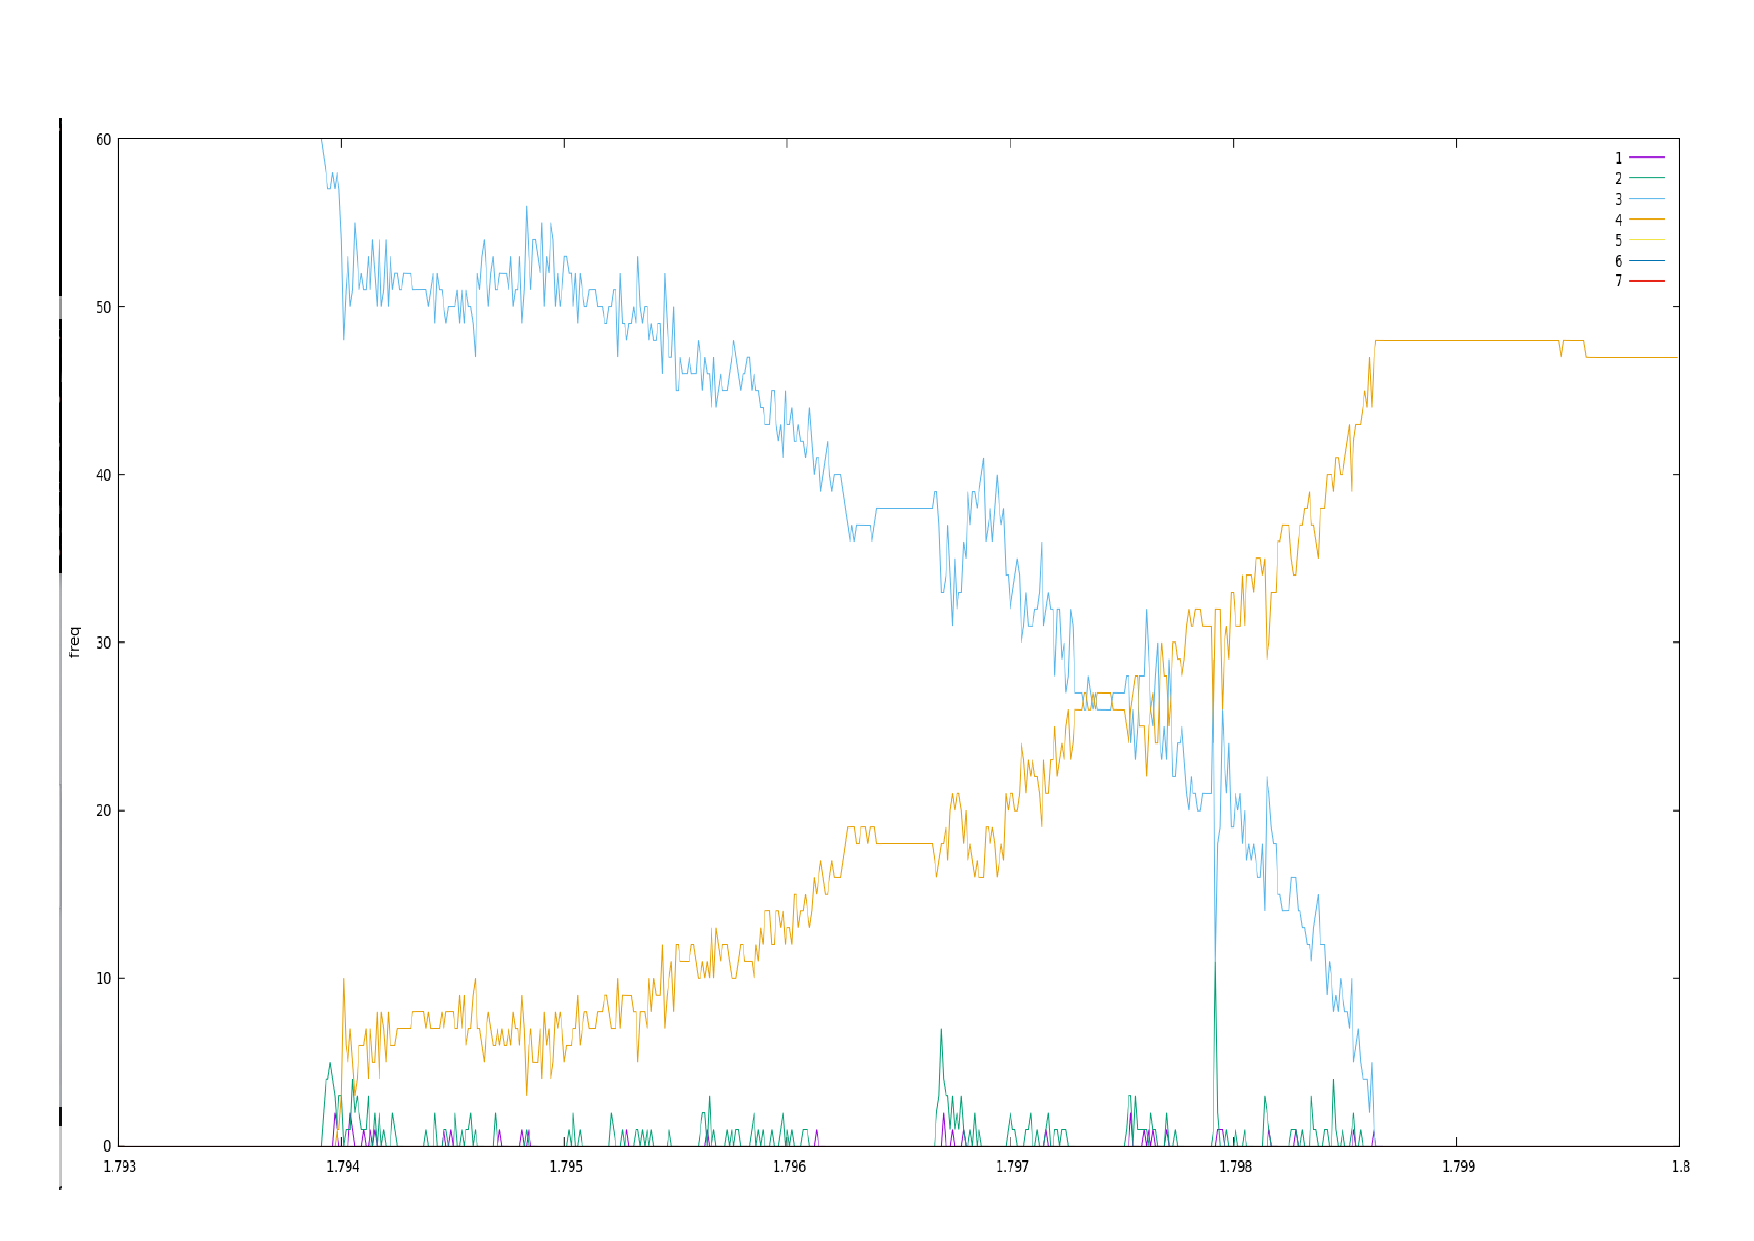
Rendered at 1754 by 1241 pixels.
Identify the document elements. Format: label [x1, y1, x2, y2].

picture [59, 118, 1695, 1190]
